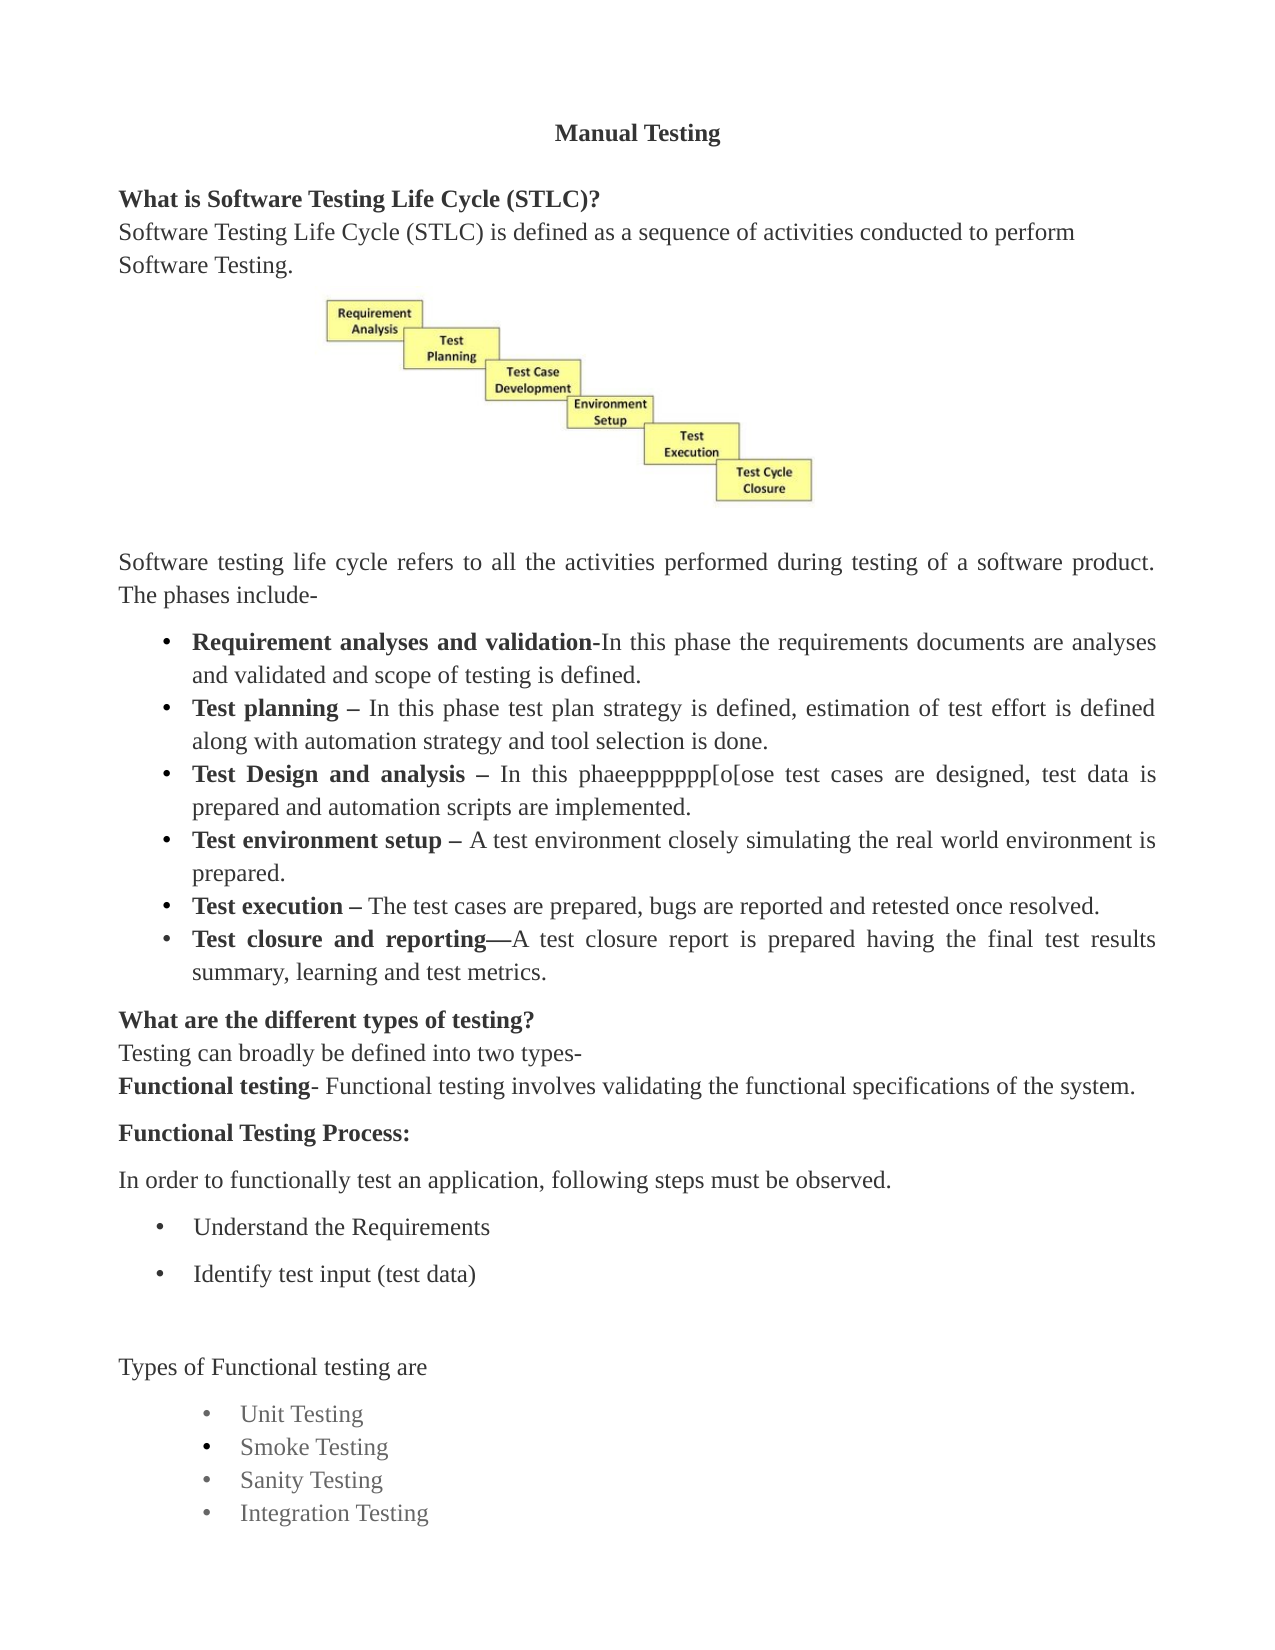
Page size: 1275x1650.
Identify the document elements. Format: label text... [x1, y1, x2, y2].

text Functional testing- Functional testing involves validating the functional specifications of the system. [118, 1071, 1157, 1100]
list Test execution – The test cases are prepared, bugs are reported and retested once resolved. [162, 891, 1157, 920]
text Functional Testing Process: [118, 1118, 1157, 1147]
list Test environment setup – A test environment closely simulating the real world environment is prepared. [162, 825, 1157, 887]
list Sanity Testing [202, 1465, 1157, 1494]
text Manual Testing [118, 118, 1157, 147]
picture [314, 286, 817, 511]
list Unit Testing [202, 1399, 1157, 1428]
list Integration Testing [202, 1498, 1157, 1527]
list Test Design and analysis – In this phaeepppppp[o[ose test cases are designed, test data is prepared and automation scripts are implemented. [162, 759, 1157, 821]
text In order to functionally test an application, following steps must be observed. [118, 1165, 1157, 1194]
list Understand the Requirements [156, 1212, 1157, 1241]
list Test planning – In this phase test plan strategy is defined, estimation of test effort is defined along with automation strategy and tool selection is done. [162, 693, 1157, 755]
list Smoke Testing [202, 1432, 1157, 1461]
text What is Software Testing Life Cycle (STLC)? [118, 184, 1157, 213]
text Software Testing Life Cycle (STLC) is defined as a sequence of activities conducted to perform Software Testing. [118, 217, 1157, 279]
list Test closure and reporting—A test closure report is prepared having the final test results summary, learning and test metrics. [162, 924, 1157, 986]
text Software testing life cycle refers to all the activities performed during testing of a software product. The phases include- [118, 547, 1157, 609]
list Requirement analyses and validation-In this phase the requirements documents are analyses and validated and scope of testing is defined. [162, 627, 1157, 689]
text What are the different types of testing? Testing can broadly be defined into two types- [118, 1005, 1157, 1067]
list Identify test input (test data) [156, 1259, 1157, 1287]
text Types of Functional testing are [118, 1352, 1157, 1381]
